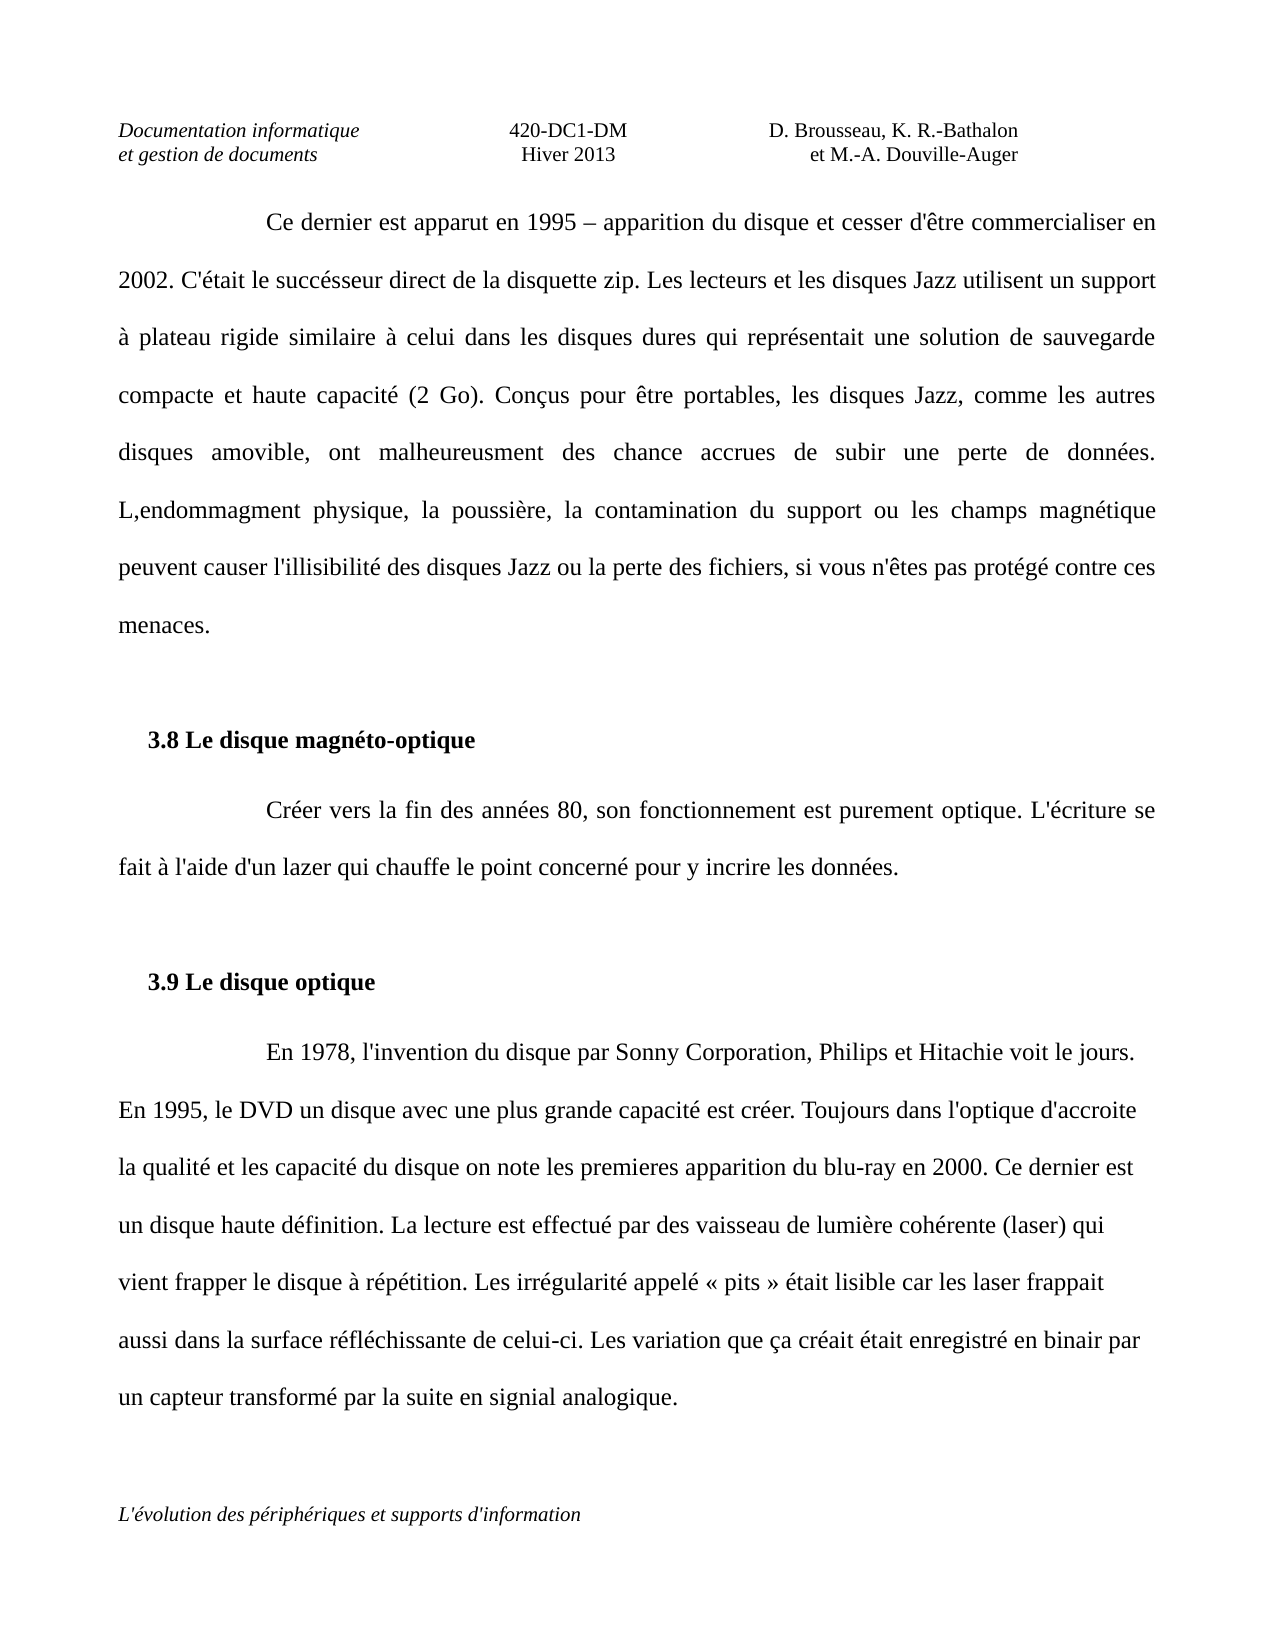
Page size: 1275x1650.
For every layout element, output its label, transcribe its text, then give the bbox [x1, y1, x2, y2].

text Créer vers la fin des années 80, son fonctionnement est purement optique. L'écriture se fait à l'aide d'un lazer qui chauffe le point concerné pour y incrire les données. [118, 795, 1157, 881]
text 3.9 Le disque optique [148, 967, 1157, 996]
text 3.8 Le disque magnéto-optique [148, 725, 1157, 754]
text Ce dernier est apparut en 1995 – apparition du disque et cesser d'être commercialiser en 2002. C'était le succésseur direct de la disquette zip. Les lecteurs et les disques Jazz utilisent un support à plateau rigide similaire à celui dans les disques dures qui représentait une solution de sauvegarde compacte et haute capacité (2 Go). Conçus pour être portables, les disques Jazz, comme les autres disques amovible, ont malheureusment des chance accrues de subir une perte de données. L,endommagment physique, la poussière, la contamination du support ou les champs magnétique peuvent causer l'illisibilité des disques Jazz ou la perte des fichiers, si vous n'êtes pas protégé contre ces menaces. [118, 207, 1157, 639]
text En 1978, l'invention du disque par Sonny Corporation, Philips et Hitachie voit le jours. En 1995, le DVD un disque avec une plus grande capacité est créer. Toujours dans l'optique d'accroite la qualité et les capacité du disque on note les premieres apparition du blu-ray en 2000. Ce dernier est un disque haute définition. La lecture est effectué par des vaisseau de lumière cohérente (laser) qui vient frapper le disque à répétition. Les irrégularité appelé « pits » était lisible car les laser frappait aussi dans la surface réfléchissante de celui-ci. Les variation que ça créait était enregistré en binair par un capteur transformé par la suite en signial analogique. [118, 1037, 1157, 1411]
